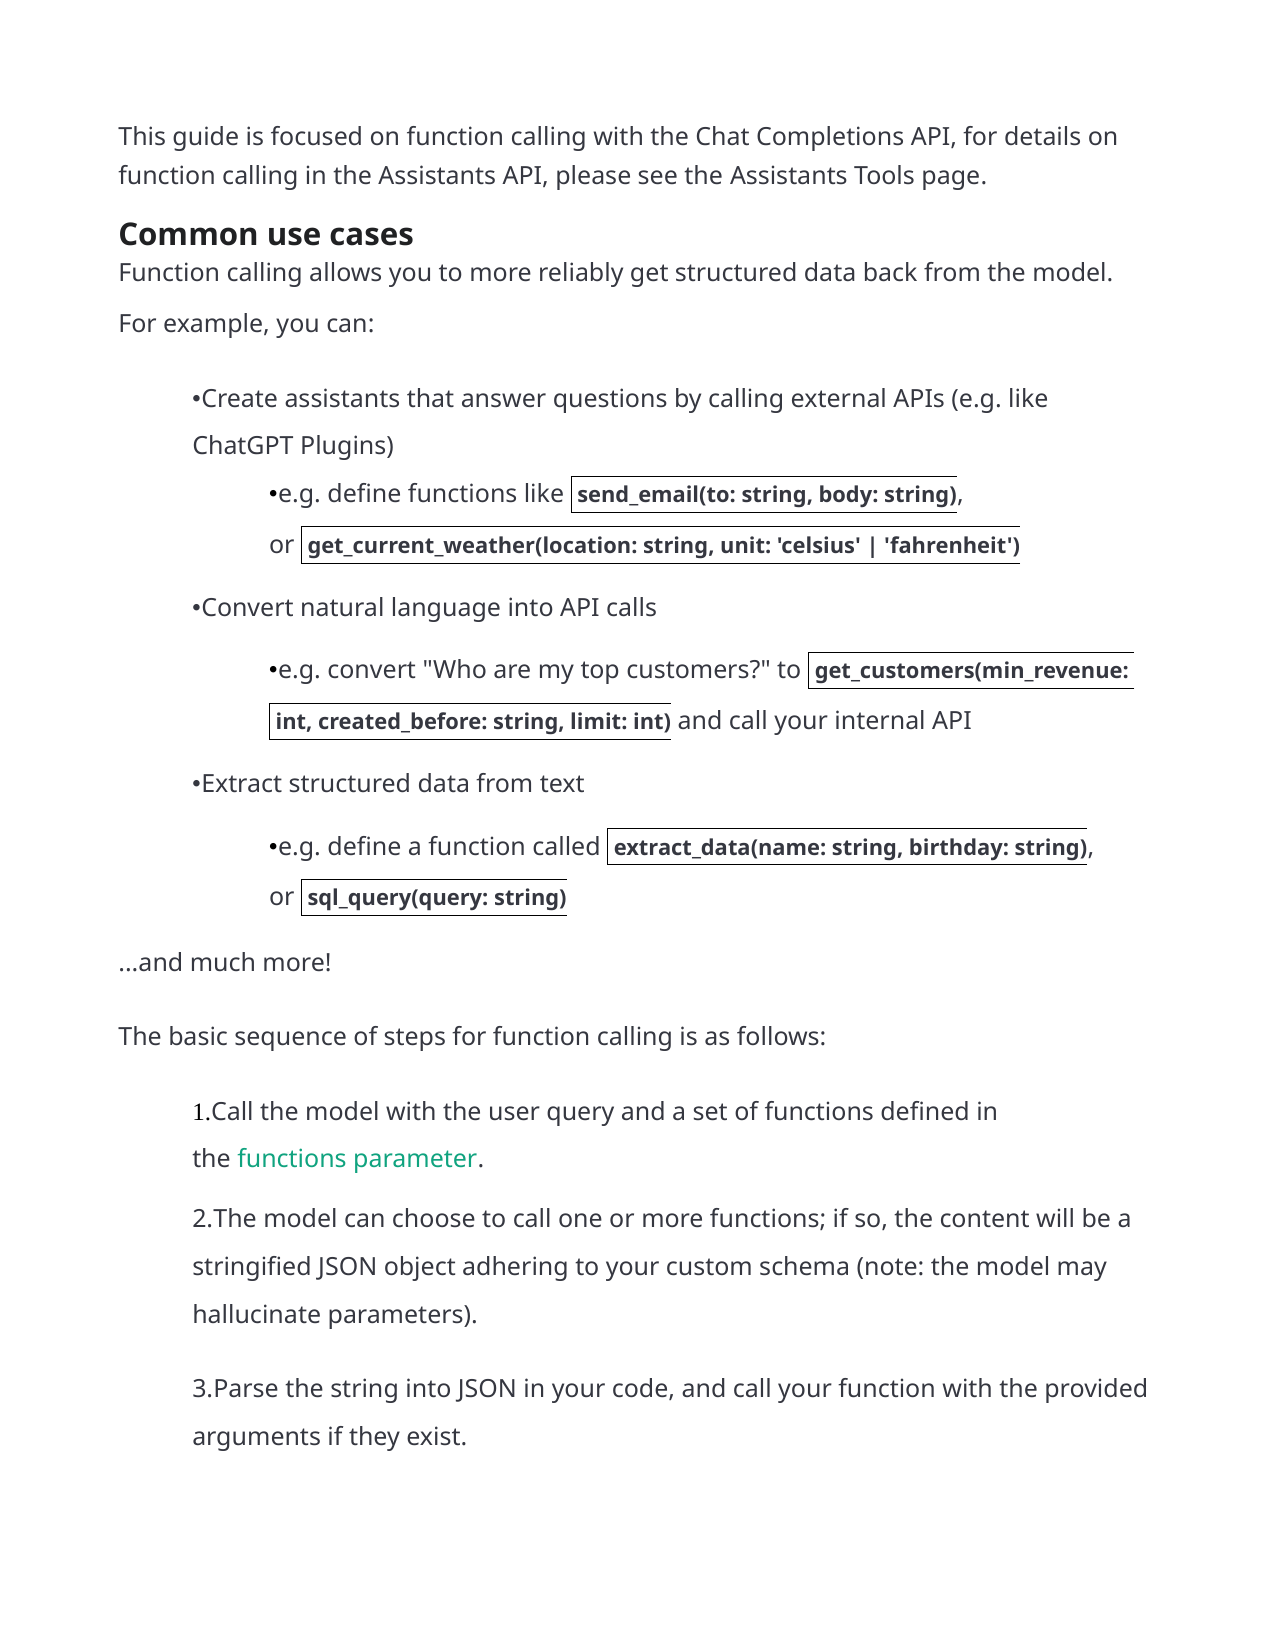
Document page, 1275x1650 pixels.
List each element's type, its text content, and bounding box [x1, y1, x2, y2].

subtitle Common use cases [118, 211, 1157, 255]
list Extract structured data from text [118, 766, 1157, 800]
list Create assistants that answer questions by calling external APIs (e.g. like ChatGPT Plugins) [118, 380, 1157, 462]
list Parse the string into JSON in your code, and call your function with the provided arguments if they exist. [118, 1371, 1157, 1453]
text Function calling allows you to more reliably get structured data back from the model. For example, you can: [118, 255, 1157, 340]
list Convert natural language into API calls [118, 590, 1157, 624]
text This guide is focused on function calling with the Chat Completions API, for details on function calling in the Assistants API, please see the Assistants Tools page. [118, 118, 1135, 191]
list The model can choose to call one or more functions; if so, the content will be a stringified JSON object adhering to your custom schema (note: the model may hallucinate parameters). [118, 1201, 1157, 1330]
list e.g. convert "Who are my top customers?" to get_customers(min_revenue: int, created_before: string, limit: int) and call your internal API [121, 652, 1154, 739]
list Call the model with the user query and a set of functions defined in the functions parameter. [118, 1093, 1157, 1175]
list e.g. define a function called extract_data(name: string, birthday: string), or sql_query(query: string) [121, 828, 1154, 915]
text The basic sequence of steps for function calling is as follows: [118, 1019, 1157, 1053]
list e.g. define functions like send_email(to: string, body: string), or get_current_weather(location: string, unit: 'celsius' | 'fahrenheit') [121, 476, 1154, 563]
text ...and much more! [118, 944, 1157, 978]
